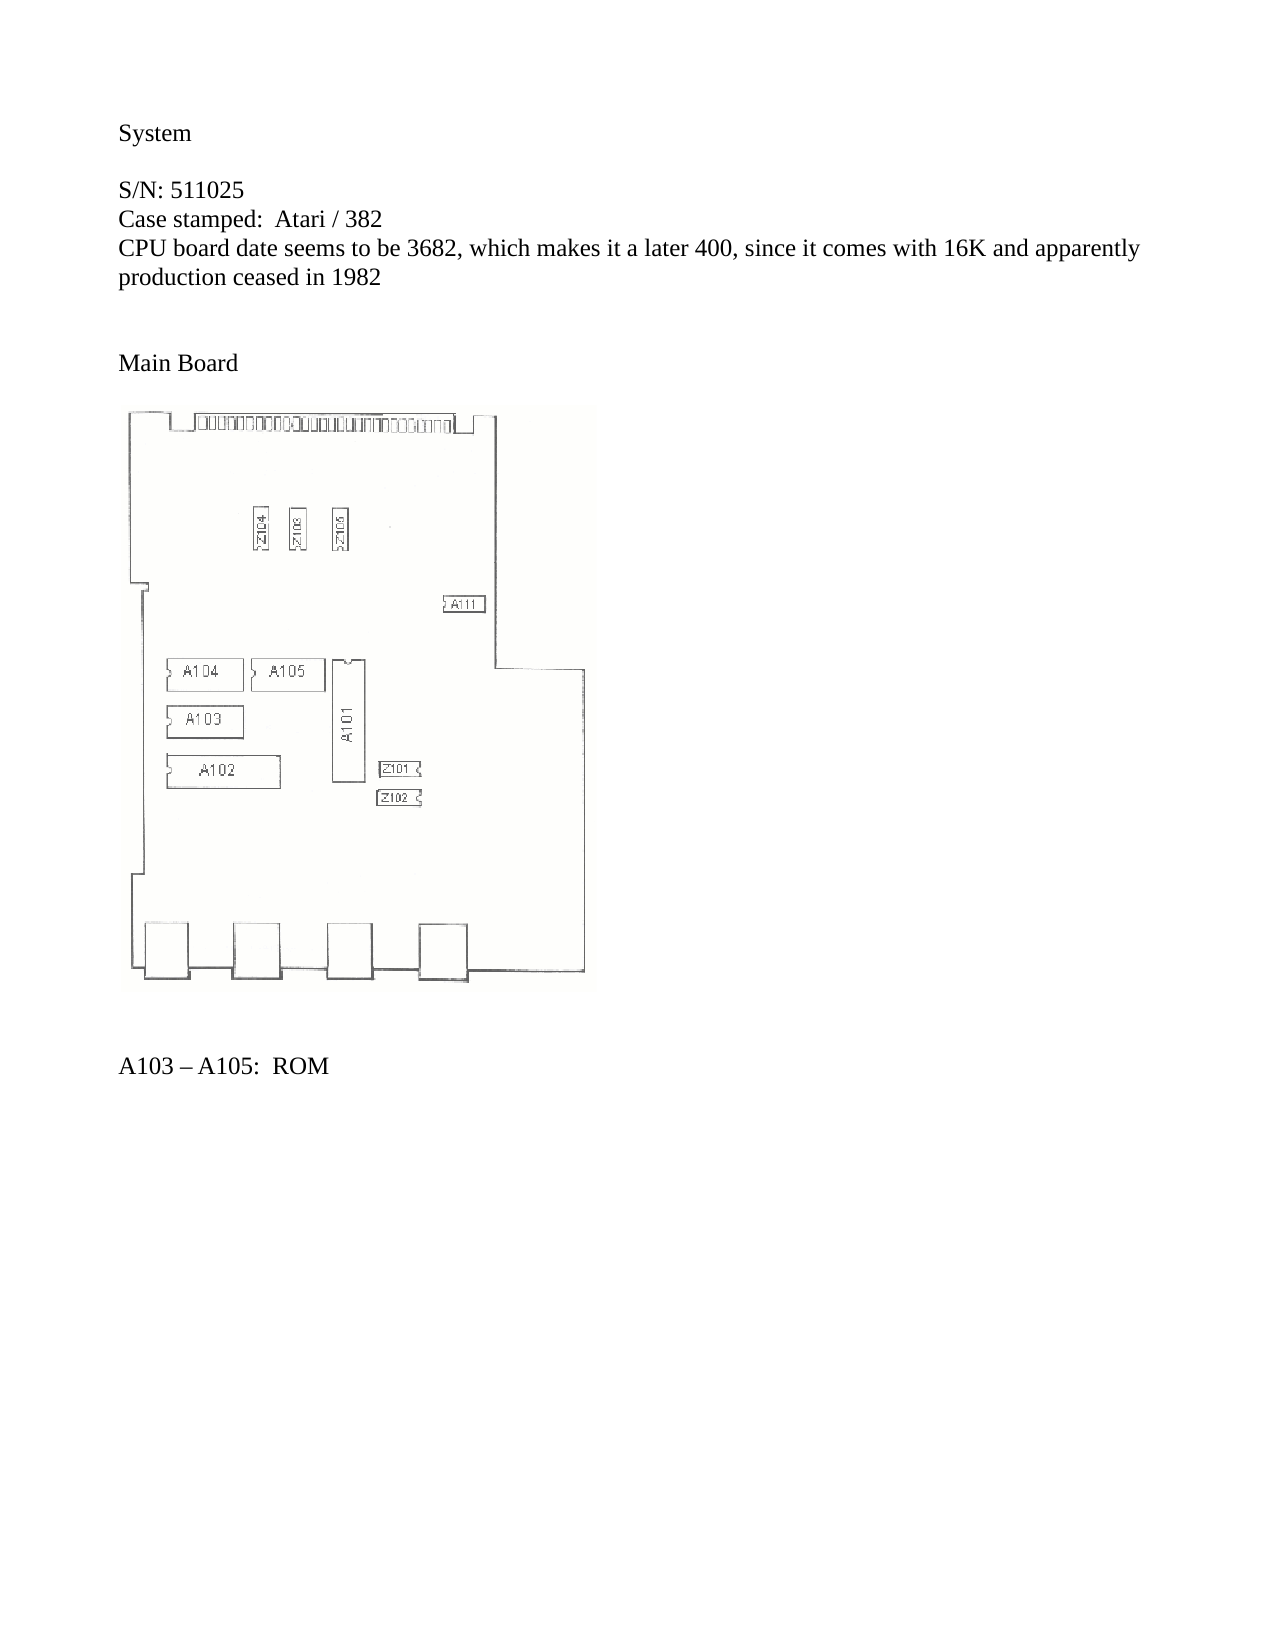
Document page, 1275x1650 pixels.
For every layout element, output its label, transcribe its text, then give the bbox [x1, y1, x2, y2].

text CPU board date seems to be 3682, which makes it a later 400, since it comes with 16K and apparently production ceased in 1982 [118, 233, 1157, 291]
text A103 – A105: ROM [118, 1051, 1157, 1080]
text System [118, 118, 1157, 147]
text S/N: 511025 [118, 176, 1157, 204]
text Main Board [118, 348, 1157, 377]
text Case stamped: Atari / 382 [118, 204, 1157, 233]
picture [118, 405, 623, 994]
